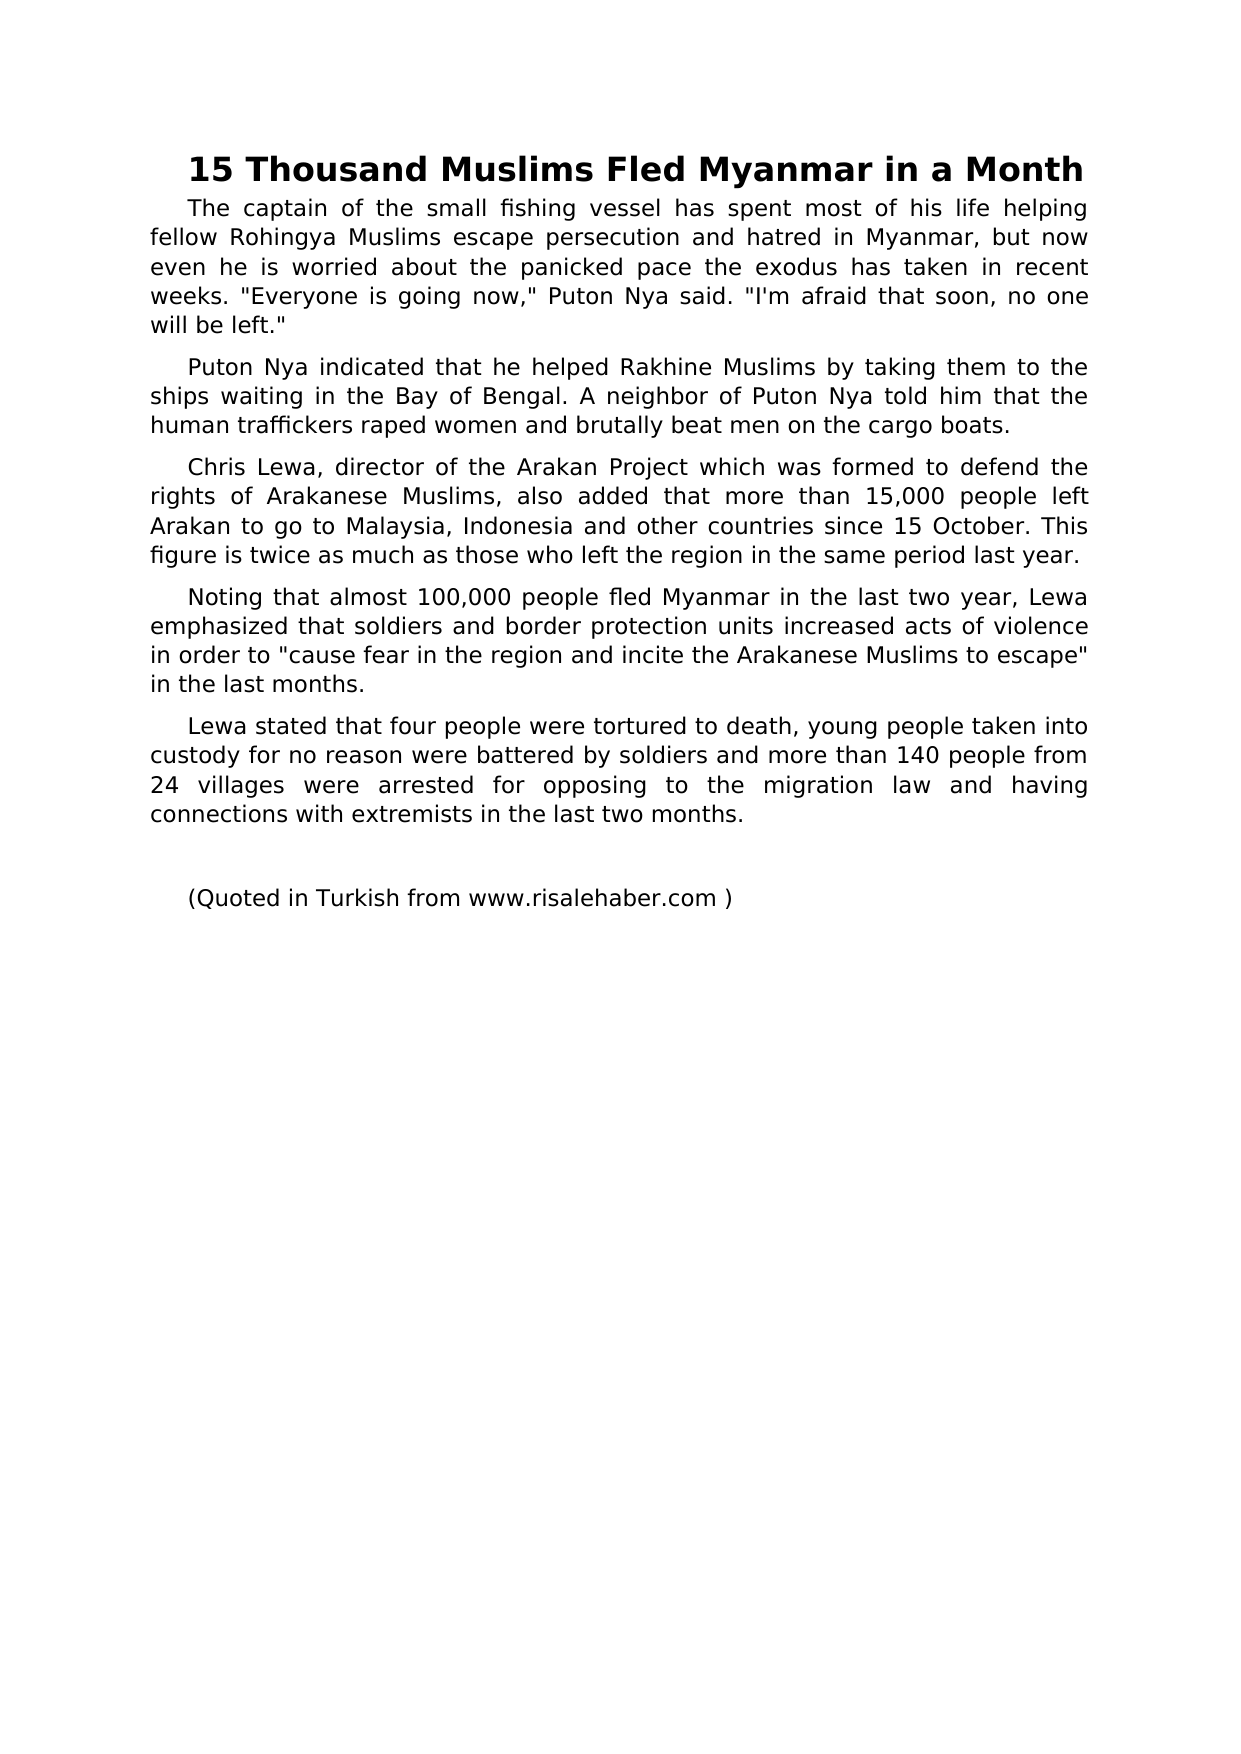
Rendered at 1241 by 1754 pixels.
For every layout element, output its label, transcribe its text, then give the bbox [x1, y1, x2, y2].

text Lewa stated that four people were tortured to death, young people taken into custody for no reason were battered by soldiers and more than 140 people from 24 villages were arrested for opposing to the migration law and having connections with extremists in the last two months. [150, 713, 1090, 828]
text (Quoted in Turkish from www.risalehaber.com ) [150, 885, 1090, 911]
subtitle 15 Thousand Muslims Fled Myanmar in a Month [187, 150, 1090, 189]
text Puton Nya indicated that he helped Rakhine Muslims by taking them to the ships waiting in the Bay of Bengal. A neighbor of Puton Nya told him that the human traffickers raped women and brutally beat men on the cargo boats. [150, 354, 1090, 439]
text Chris Lewa, director of the Arakan Project which was formed to defend the rights of Arakanese Muslims, also added that more than 15,000 people left Arakan to go to Malaysia, Indonesia and other countries since 15 October. This figure is twice as much as those who left the region in the same period last year. [150, 454, 1090, 569]
text Noting that almost 100,000 people fled Myanmar in the last two year, Lewa emphasized that soldiers and border protection units increased acts of violence in order to "cause fear in the region and incite the Arakanese Muslims to escape" in the last months. [150, 584, 1090, 698]
text The captain of the small fishing vessel has spent most of his life helping fellow Rohingya Muslims escape persecution and hatred in Myanmar, but now even he is worried about the panicked pace the exodus has taken in recent weeks. "Everyone is going now," Puton Nya said. "I'm afraid that soon, no one will be left." [150, 195, 1090, 339]
